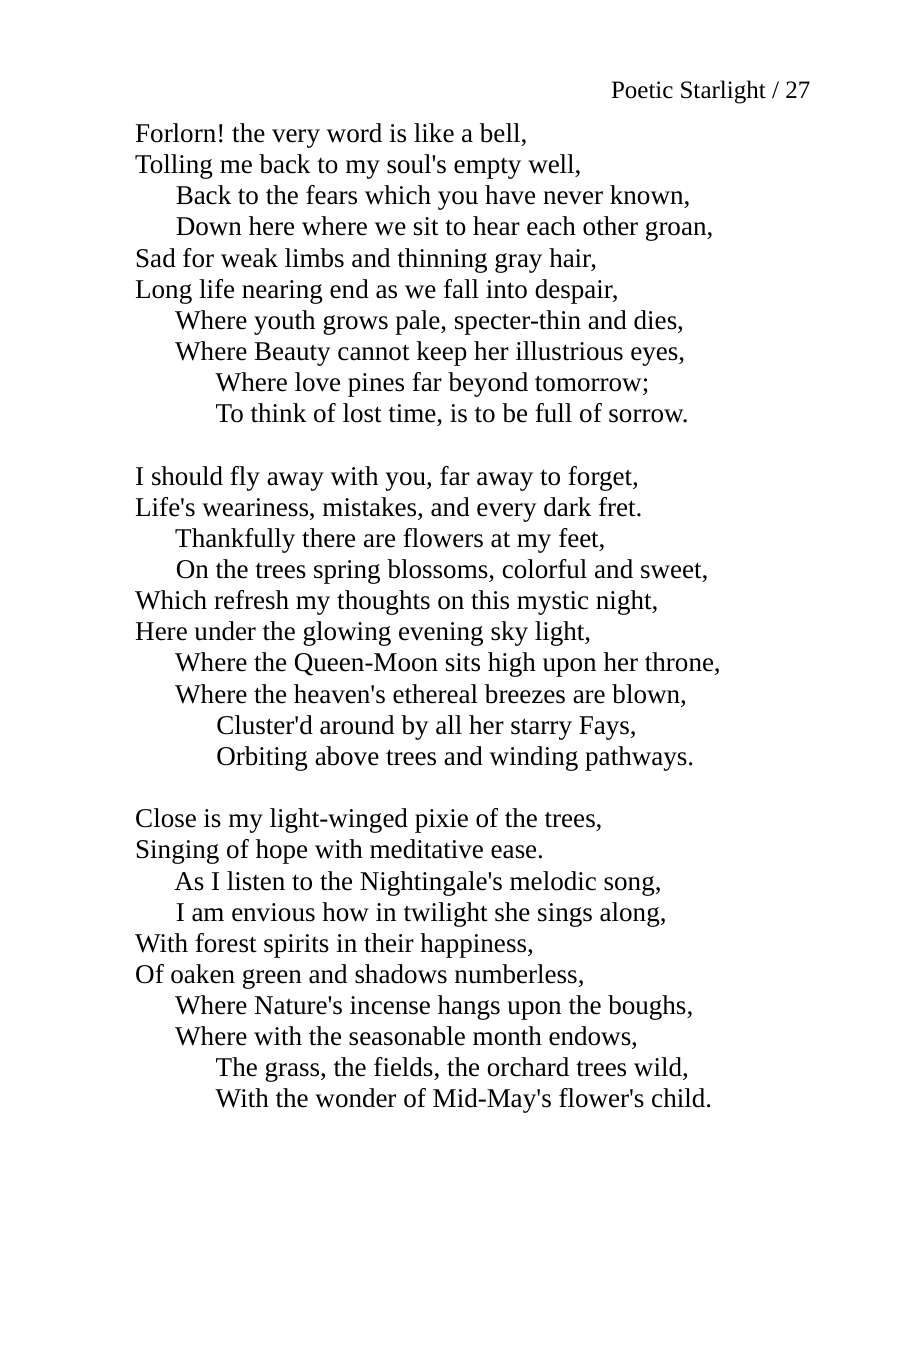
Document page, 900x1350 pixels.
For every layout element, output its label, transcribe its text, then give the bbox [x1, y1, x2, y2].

text Long life nearing end as we fall into despair, [135, 273, 810, 304]
text Where Nature's incense hangs upon the boughs, [135, 989, 810, 1020]
text With forest spirits in their happiness, [135, 927, 810, 958]
text Thankfully there are flowers at my feet, [135, 522, 810, 553]
text Cluster'd around by all her starry Fays, [135, 709, 810, 740]
text Sad for weak limbs and thinning gray hair, [135, 242, 810, 273]
text The grass, the fields, the orchard trees wild, [135, 1051, 810, 1083]
text Tolling me back to my soul's empty well, [135, 148, 810, 179]
text I am envious how in twilight she sings along, [135, 896, 810, 927]
text Back to the fears which you have never known, [135, 179, 810, 211]
text Forlorn! the very word is like a bell, [135, 117, 810, 148]
text Where the Queen-Moon sits high upon her throne, [135, 647, 810, 678]
text Which refresh my thoughts on this mystic night, [135, 584, 810, 615]
text With the wonder of Mid-May's flower's child. [135, 1083, 810, 1114]
text On the trees spring blossoms, colorful and sweet, [135, 553, 810, 584]
text Where youth grows pale, specter-thin and dies, [135, 304, 810, 335]
text Where love pines far beyond tomorrow; [135, 366, 810, 397]
text Where with the seasonable month endows, [135, 1020, 810, 1051]
text Singing of hope with meditative ease. [135, 833, 810, 864]
text To think of lost time, is to be full of sorrow. [135, 397, 810, 428]
text Where the heaven's ethereal breezes are blown, [135, 678, 810, 709]
text I should fly away with you, far away to forget, [135, 460, 810, 491]
text Where Beauty cannot keep her illustrious eyes, [135, 335, 810, 366]
text Down here where we sit to hear each other groan, [135, 211, 810, 242]
text Close is my light-winged pixie of the trees, [135, 802, 810, 833]
text As I listen to the Nightingale's melodic song, [135, 864, 810, 896]
text Here under the glowing evening sky light, [135, 615, 810, 647]
text Of oaken green and shadows numberless, [135, 958, 810, 989]
text Orbiting above trees and winding pathways. [135, 740, 810, 771]
text Life's weariness, mistakes, and every dark fret. [135, 491, 810, 522]
